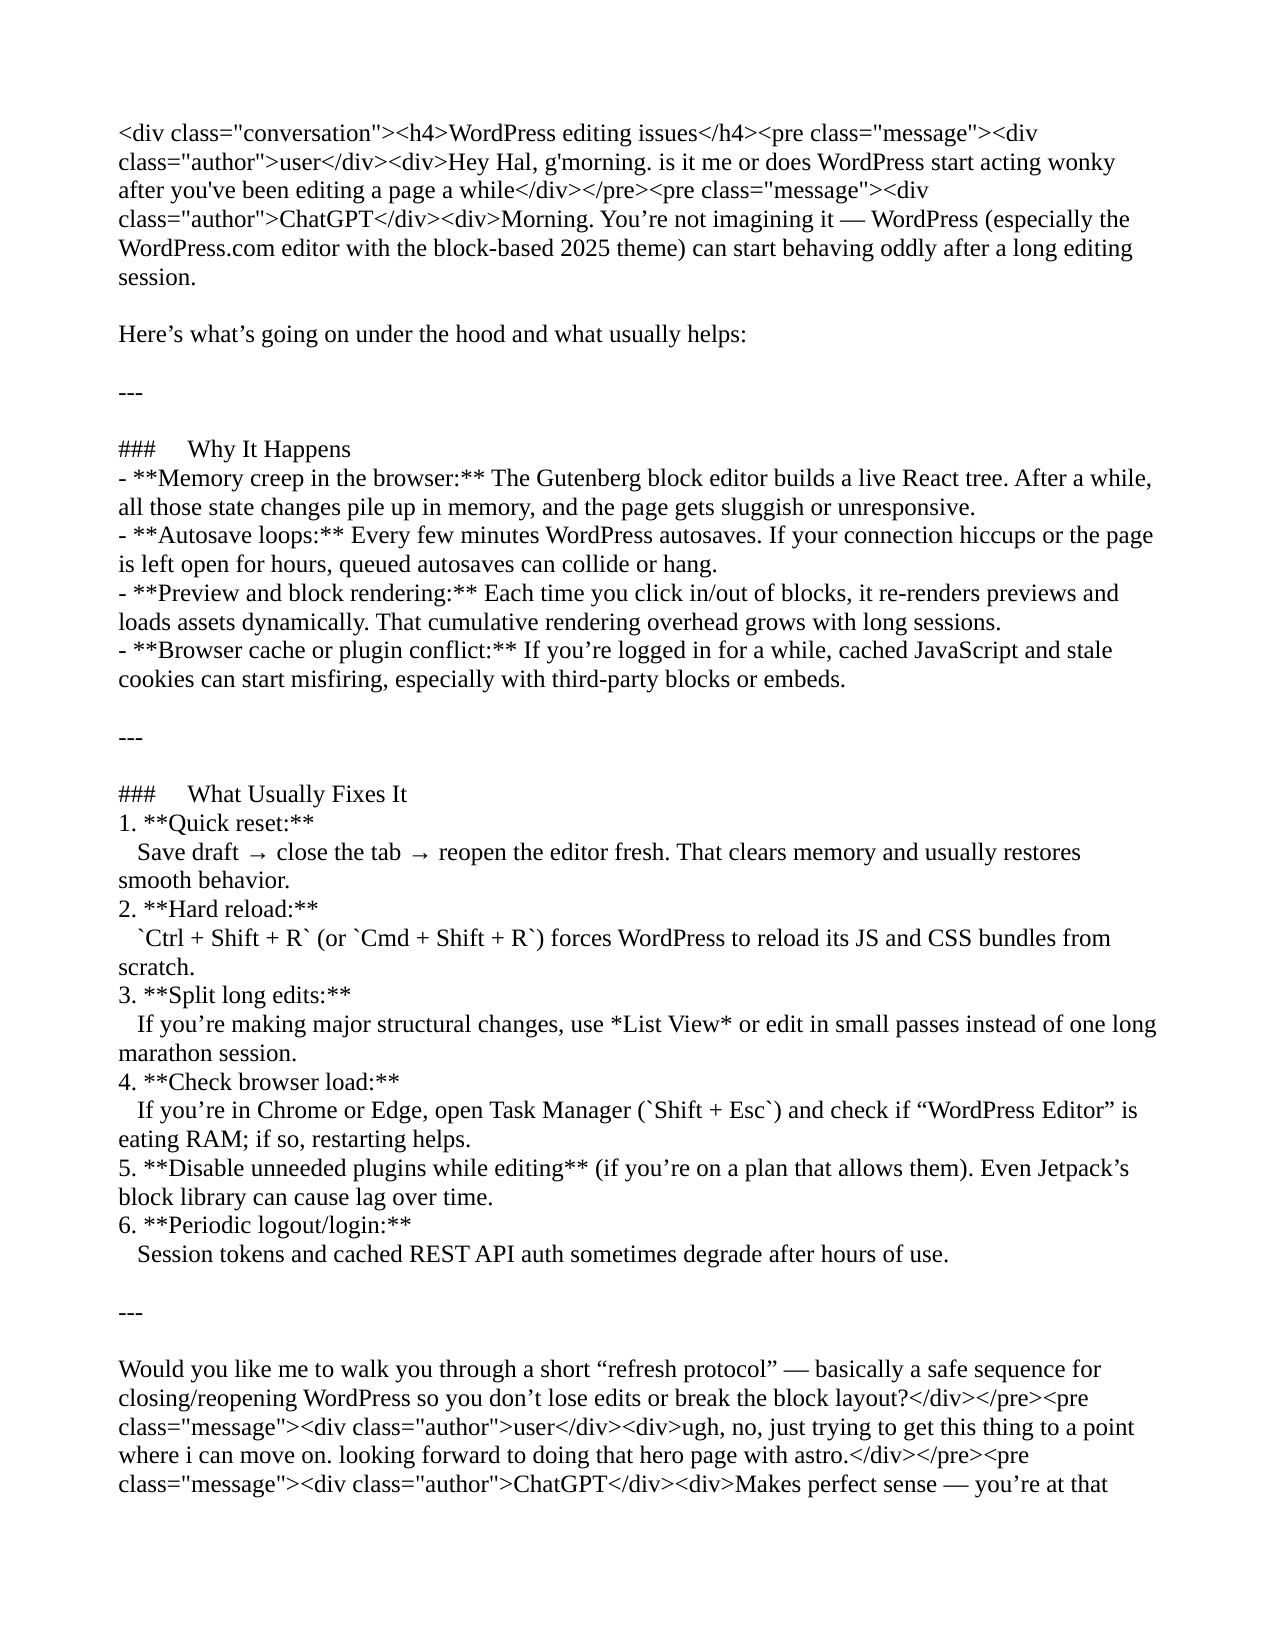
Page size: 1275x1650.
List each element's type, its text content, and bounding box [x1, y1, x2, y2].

text ### 🧩 What Usually Fixes It [118, 779, 1157, 808]
text Save draft → close the tab → reopen the editor fresh. That clears memory and usually restores smooth behavior. [118, 837, 1157, 894]
text --- [118, 722, 1157, 751]
text `Ctrl + Shift + R` (or `Cmd + Shift + R`) forces WordPress to reload its JS and CSS bundles from scratch. [118, 923, 1157, 981]
text - **Autosave loops:** Every few minutes WordPress autosaves. If your connection hiccups or the page is left open for hours, queued autosaves can collide or hang. [118, 521, 1157, 578]
text <div class="conversation"><h4>WordPress editing issues</h4><pre class="message"><div class="author">user</div><div>Hey Hal, g'morning. is it me or does WordPress start acting wonky after you've been editing a page a while</div></pre><pre class="message"><div class="author">ChatGPT</div><div>Morning. You’re not imagining it — WordPress (especially the WordPress.com editor with the block-based 2025 theme) can start behaving oddly after a long editing session. [118, 118, 1157, 291]
text 5. **Disable unneeded plugins while editing** (if you’re on a plan that allows them). Even Jetpack’s block library can cause lag over time. [118, 1153, 1157, 1211]
text - **Memory creep in the browser:** The Gutenberg block editor builds a live React tree. After a while, all those state changes pile up in memory, and the page gets sluggish or unresponsive. [118, 463, 1157, 521]
text Would you like me to walk you through a short “refresh protocol” — basically a safe sequence for closing/reopening WordPress so you don’t lose edits or break the block layout?</div></pre><pre class="message"><div class="author">user</div><div>ugh, no, just trying to get this thing to a point where i can move on. looking forward to doing that hero page with astro.</div></pre><pre class="message"><div class="author">ChatGPT</div><div>Makes perfect sense — you’re at that [118, 1354, 1157, 1498]
text ### 🧠 Why It Happens [118, 434, 1157, 463]
text Session tokens and cached REST API auth sometimes degrade after hours of use. [118, 1239, 1157, 1268]
text 2. **Hard reload:** [118, 894, 1157, 923]
text 4. **Check browser load:** [118, 1067, 1157, 1096]
text --- [118, 1297, 1157, 1326]
text --- [118, 377, 1157, 406]
text 1. **Quick reset:** [118, 808, 1157, 837]
text - **Preview and block rendering:** Each time you click in/out of blocks, it re-renders previews and loads assets dynamically. That cumulative rendering overhead grows with long sessions. [118, 578, 1157, 636]
text If you’re making major structural changes, use *List View* or edit in small passes instead of one long marathon session. [118, 1009, 1157, 1067]
text 6. **Periodic logout/login:** [118, 1211, 1157, 1239]
text Here’s what’s going on under the hood and what usually helps: [118, 319, 1157, 348]
text 3. **Split long edits:** [118, 981, 1157, 1009]
text If you’re in Chrome or Edge, open Task Manager (`Shift + Esc`) and check if “WordPress Editor” is eating RAM; if so, restarting helps. [118, 1096, 1157, 1153]
text - **Browser cache or plugin conflict:** If you’re logged in for a while, cached JavaScript and stale cookies can start misfiring, especially with third-party blocks or embeds. [118, 636, 1157, 693]
